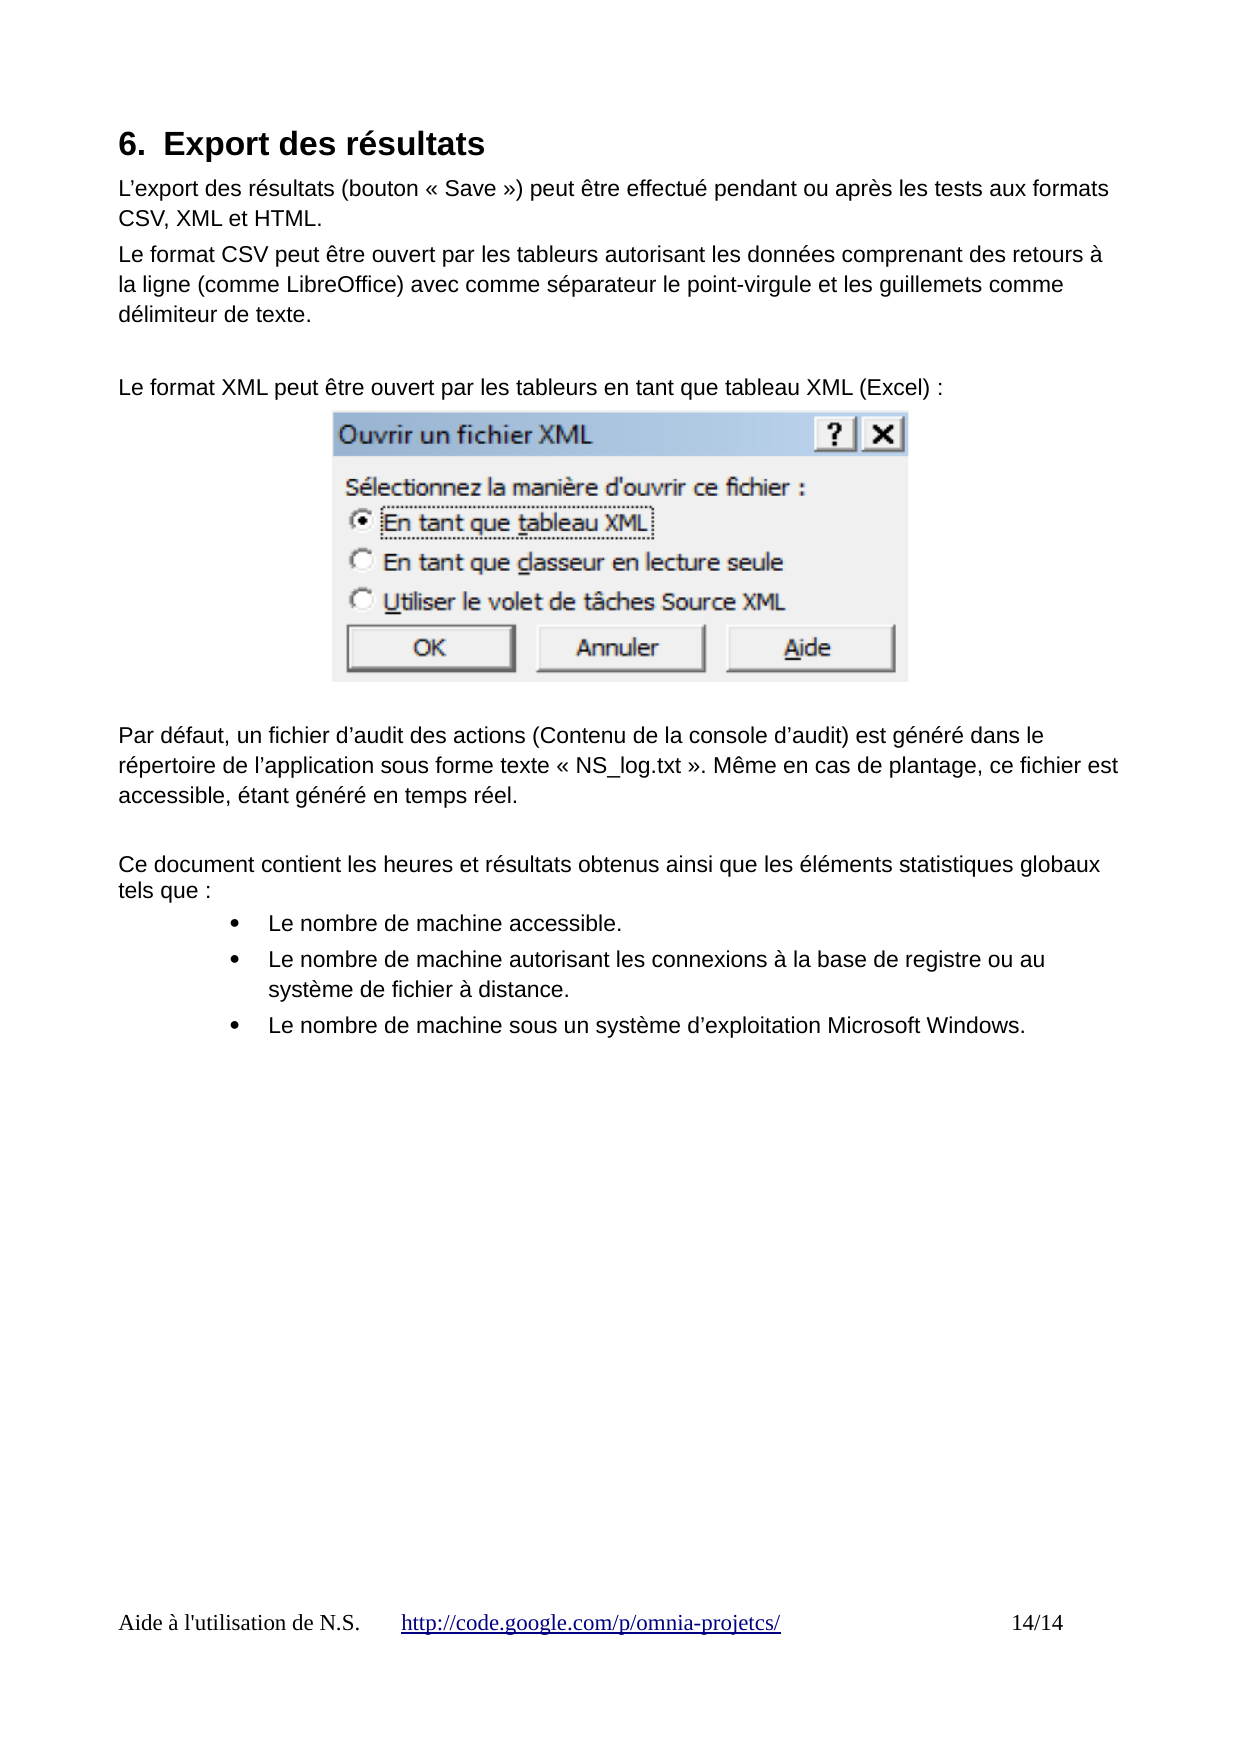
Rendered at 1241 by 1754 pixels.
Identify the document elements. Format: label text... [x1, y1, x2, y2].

text Le format XML peut être ouvert par les tableurs en tant que tableau XML (Excel) : [118, 374, 1122, 400]
subtitle Export des résultats [118, 123, 1122, 162]
text Le format CSV peut être ouvert par les tableurs autorisant les données comprenant des retours à la ligne (comme LibreOffice) avec comme séparateur le point-virgule et les guillemets comme délimiteur de texte. [118, 241, 1122, 328]
list Le nombre de machine sous un système d’exploitation Microsoft Windows. [231, 1012, 1122, 1038]
list Le nombre de machine autorisant les connexions à la base de registre ou au système de fichier à distance. [231, 946, 1122, 1002]
picture [331, 409, 909, 682]
text Ce document contient les heures et résultats obtenus ainsi que les éléments statistiques globaux tels que : [118, 851, 1122, 904]
text Par défaut, un fichier d’audit des actions (Contenu de la console d’audit) est généré dans le répertoire de l’application sous forme texte « NS_log.txt ». Même en cas de plantage, ce fichier est accessible, étant généré en temps réel. [118, 722, 1122, 809]
list Le nombre de machine accessible. [231, 909, 1122, 936]
text L’export des résultats (bouton « Save ») peut être effectué pendant ou après les tests aux formats CSV, XML et HTML. [118, 174, 1122, 231]
